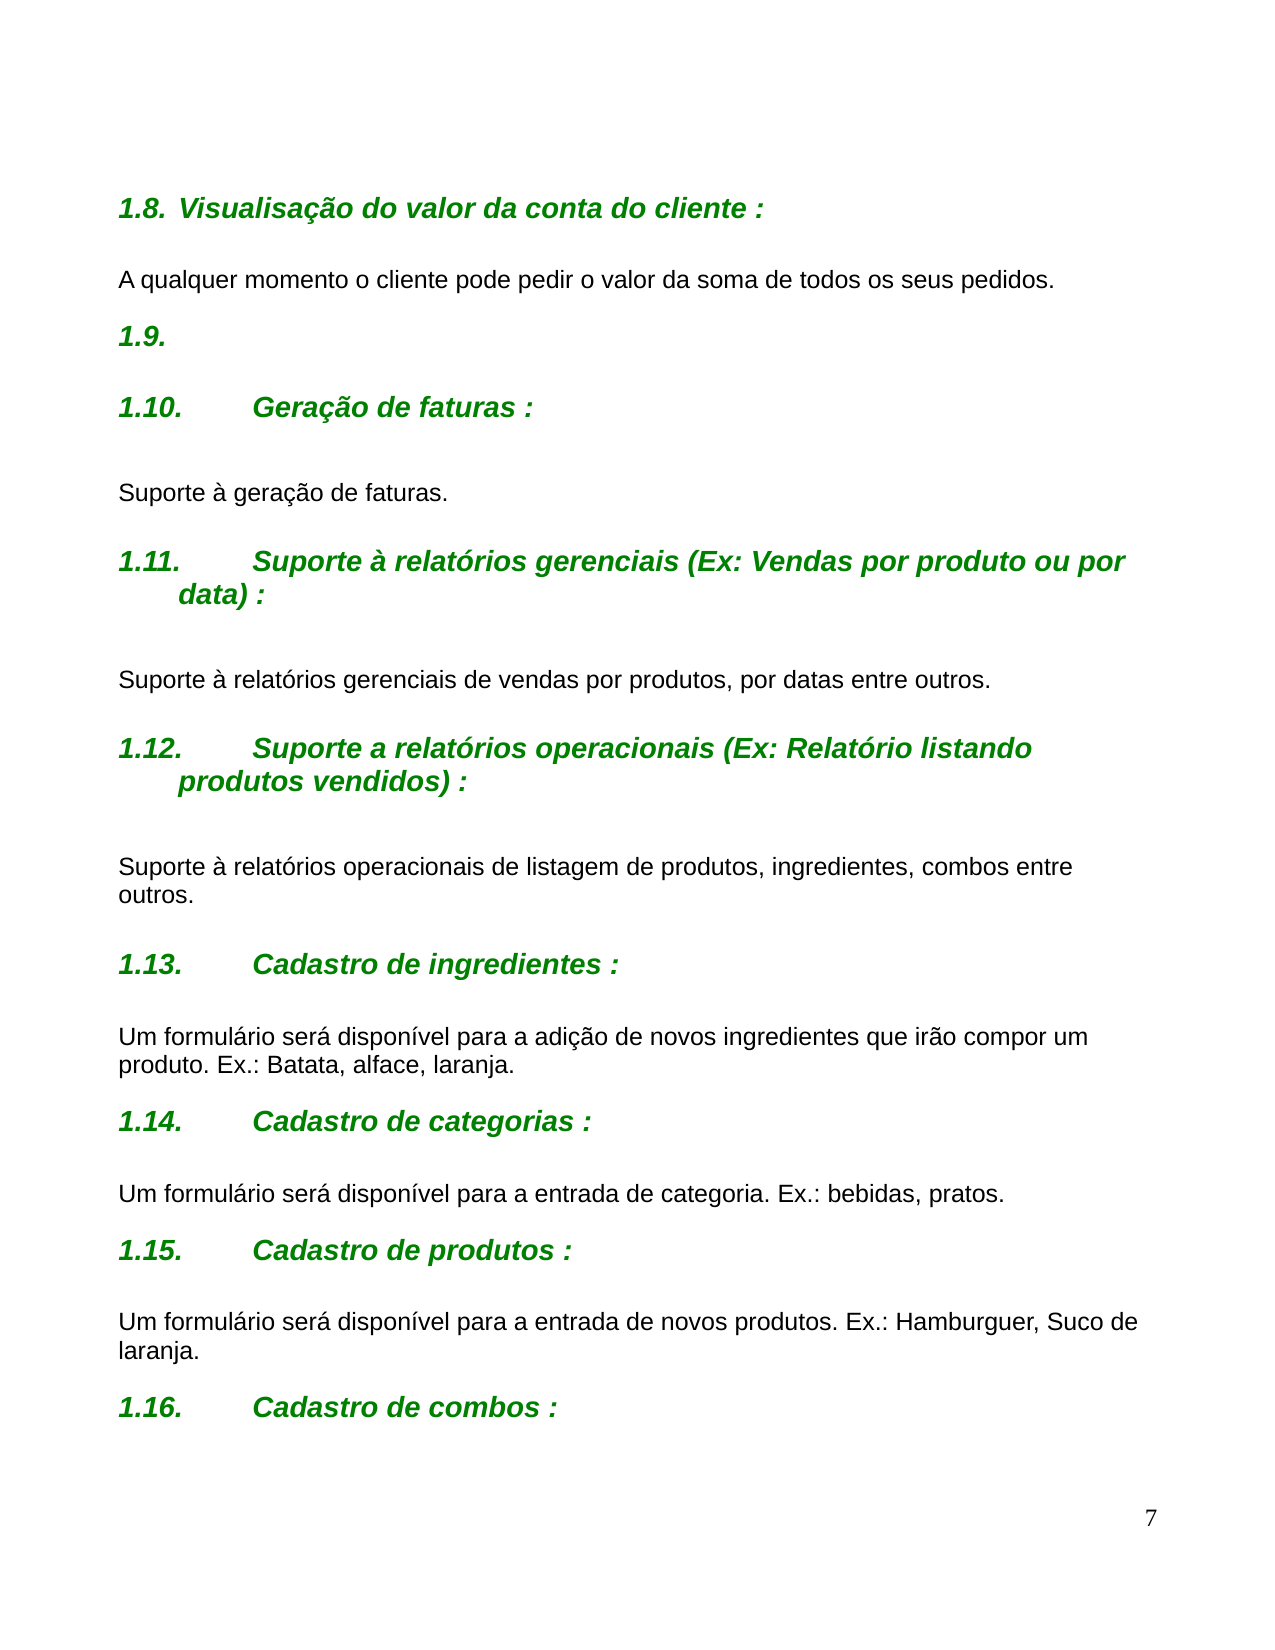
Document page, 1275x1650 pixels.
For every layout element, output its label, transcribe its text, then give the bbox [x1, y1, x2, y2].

subtitle Visualisação do valor da conta do cliente : [118, 191, 1157, 224]
text Um formulário será disponível para a entrada de novos produtos. Ex.: Hamburguer, Suco de laranja. [118, 1307, 1157, 1365]
subtitle Suporte a relatórios operacionais (Ex: Relatório listando produtos vendidos) : [118, 731, 1157, 798]
subtitle Cadastro de combos : [118, 1390, 1157, 1423]
text A qualquer momento o cliente pode pedir o valor da soma de todos os seus pedidos. [118, 266, 1157, 294]
subtitle Cadastro de produtos : [118, 1233, 1157, 1266]
text Suporte à geração de faturas. [118, 478, 1157, 506]
text Um formulário será disponível para a adição de novos ingredientes que irão compor um produto. Ex.: Batata, alface, laranja. [118, 1022, 1157, 1079]
subtitle Cadastro de ingredientes : [118, 947, 1157, 980]
text Suporte à relatórios gerenciais de vendas por produtos, por datas entre outros. [118, 665, 1157, 693]
text Um formulário será disponível para a entrada de categoria. Ex.: bebidas, pratos. [118, 1179, 1157, 1208]
subtitle Geração de faturas : [118, 390, 1157, 424]
text Suporte à relatórios operacionais de listagem de produtos, ingredientes, combos entre outros. [118, 852, 1157, 909]
subtitle Suporte à relatórios gerenciais (Ex: Vendas por produto ou por data) : [118, 544, 1157, 611]
subtitle Cadastro de categorias : [118, 1104, 1157, 1138]
